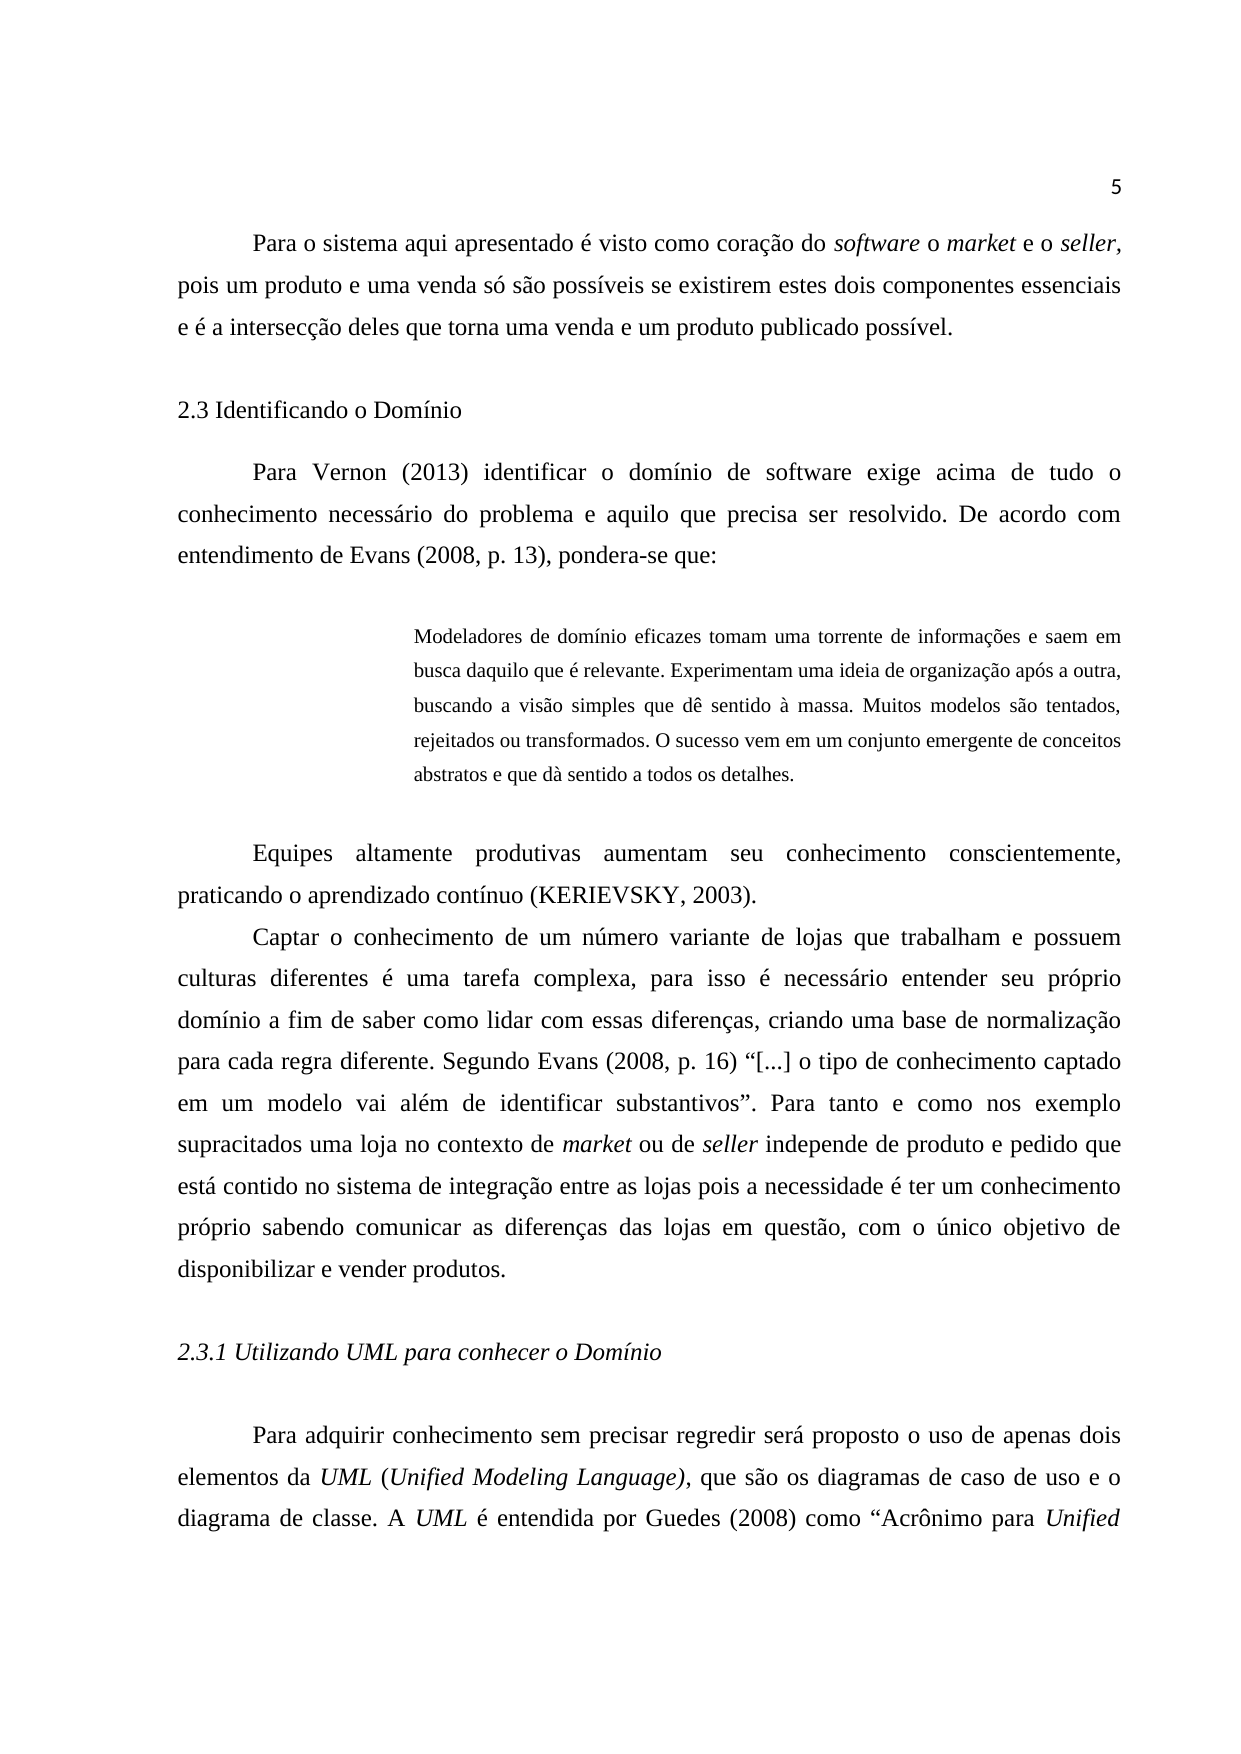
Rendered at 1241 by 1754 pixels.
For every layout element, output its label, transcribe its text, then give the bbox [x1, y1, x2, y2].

text Modeladores de domínio eficazes tomam uma torrente de informações e saem em busca daquilo que é relevante. Experimentam uma ideia de organização após a outra, buscando a visão simples que dê sentido à massa. Muitos modelos são tentados, rejeitados ou transformados. O sucesso vem em um conjunto emergente de conceitos abstratos e que dà sentido a todos os detalhes. [413, 624, 1122, 786]
text Para o sistema aqui apresentado é visto como coração do software o market e o seller, pois um produto e uma venda só são possíveis se existirem estes dois componentes essenciais e é a intersecção deles que torna uma venda e um produto publicado possível. [177, 229, 1122, 340]
text Equipes altamente produtivas aumentam seu conhecimento conscientemente, praticando o aprendizado contínuo (KERIEVSKY, 2003). [177, 839, 1122, 909]
text Para Vernon (2013) identificar o domínio de software exige acima de tudo o conhecimento necessário do problema e aquilo que precisa ser resolvido. De acordo com entendimento de Evans (2008, p. 13), pondera-se que: [177, 458, 1122, 569]
text Para adquirir conhecimento sem precisar regredir será proposto o uso de apenas dois elementos da UML (Unified Modeling Language), que são os diagramas de caso de uso e o diagrama de classe. A UML é entendida por Guedes (2008) como “Acrônimo para Unified [177, 1421, 1122, 1532]
text 2.3.1 Utilizando UML para conhecer o Domínio [177, 1338, 1122, 1366]
text Captar o conhecimento de um número variante de lojas que trabalham e possuem culturas diferentes é uma tarefa complexa, para isso é necessário entender seu próprio domínio a fim de saber como lidar com essas diferenças, criando uma base de normalização para cada regra diferente. Segundo Evans (2008, p. 16) “[...] o tipo de conhecimento captado em um modelo vai além de identificar substantivos”. Para tanto e como nos exemplo supracitados uma loja no contexto de market ou de seller independe de produto e pedido que está contido no sistema de integração entre as lojas pois a necessidade é ter um conhecimento próprio sabendo comunicar as diferenças das lojas em questão, com o único objetivo de disponibilizar e vender produtos. [177, 923, 1122, 1283]
text 2.3 Identificando o Domínio [177, 396, 1122, 423]
